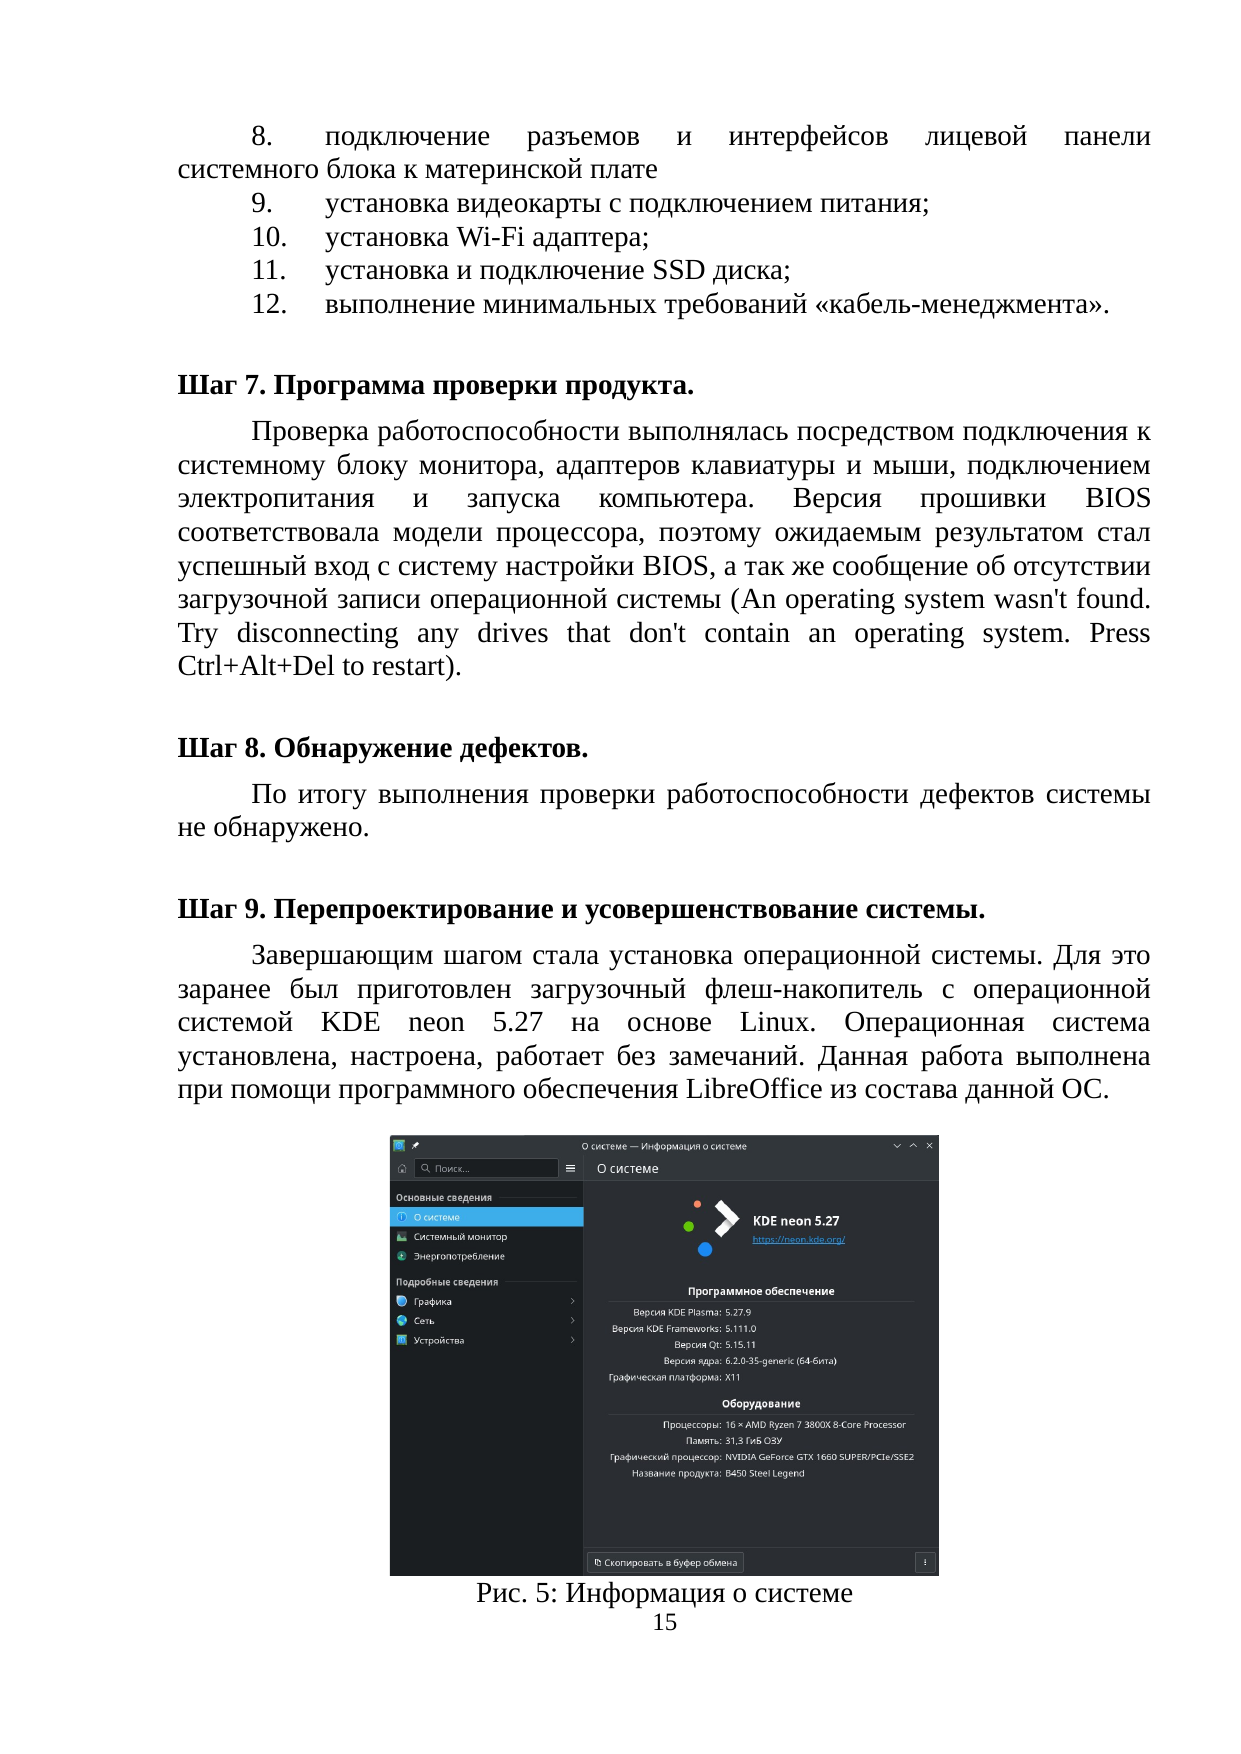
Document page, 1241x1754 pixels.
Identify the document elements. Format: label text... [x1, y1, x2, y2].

text Проверка работоспособности выполнялась посредством подключения к системному блоку монитора, адаптеров клавиатуры и мыши, подключением электропитания и запуска компьютера. Версия прошивки BIOS соответствовала модели процессора, поэтому ожидаемым результатом стал успешный вход с систему настройки BIOS, а так же сообщение об отсутствии загрузочной записи операционной системы (An operating system wasn't found. Try disconnecting any drives that don't contain an operating system. Press Ctrl+Alt+Del to restart). [177, 413, 1152, 682]
list установка и подключение SSD диска; [177, 252, 1152, 286]
subtitle Шаг 8. Обнаружение дефектов. [177, 730, 1152, 763]
list подключение разъемов и интерфейсов лицевой панели системного блока к материнской плате [177, 118, 1152, 185]
subtitle Шаг 7. Программа проверки продукта. [177, 367, 1152, 401]
list установка Wi-Fi адаптера; [177, 219, 1152, 252]
subtitle Шаг 9. Перепроектирование и усовершенствование системы. [177, 891, 1152, 925]
list выполнение минимальных требований «кабель-менеджмента». [177, 286, 1152, 319]
picture [389, 1135, 939, 1576]
list установка видеокарты с подключением питания; [177, 185, 1152, 219]
text Рис. 5: Информация о системе [390, 1576, 939, 1609]
text По итогу выполнения проверки работоспособности дефектов системы не обнаружено. [177, 776, 1152, 843]
text Завершающим шагом стала установка операционной системы. Для это заранее был приготовлен загрузочный флеш-накопитель с операционной системой KDE neon 5.27 на основе Linux. Операционная система установлена, настроена, работает без замечаний. Данная работа выполнена при помощи программного обеспечения LibreOffice из состава данной ОС. [177, 937, 1152, 1105]
